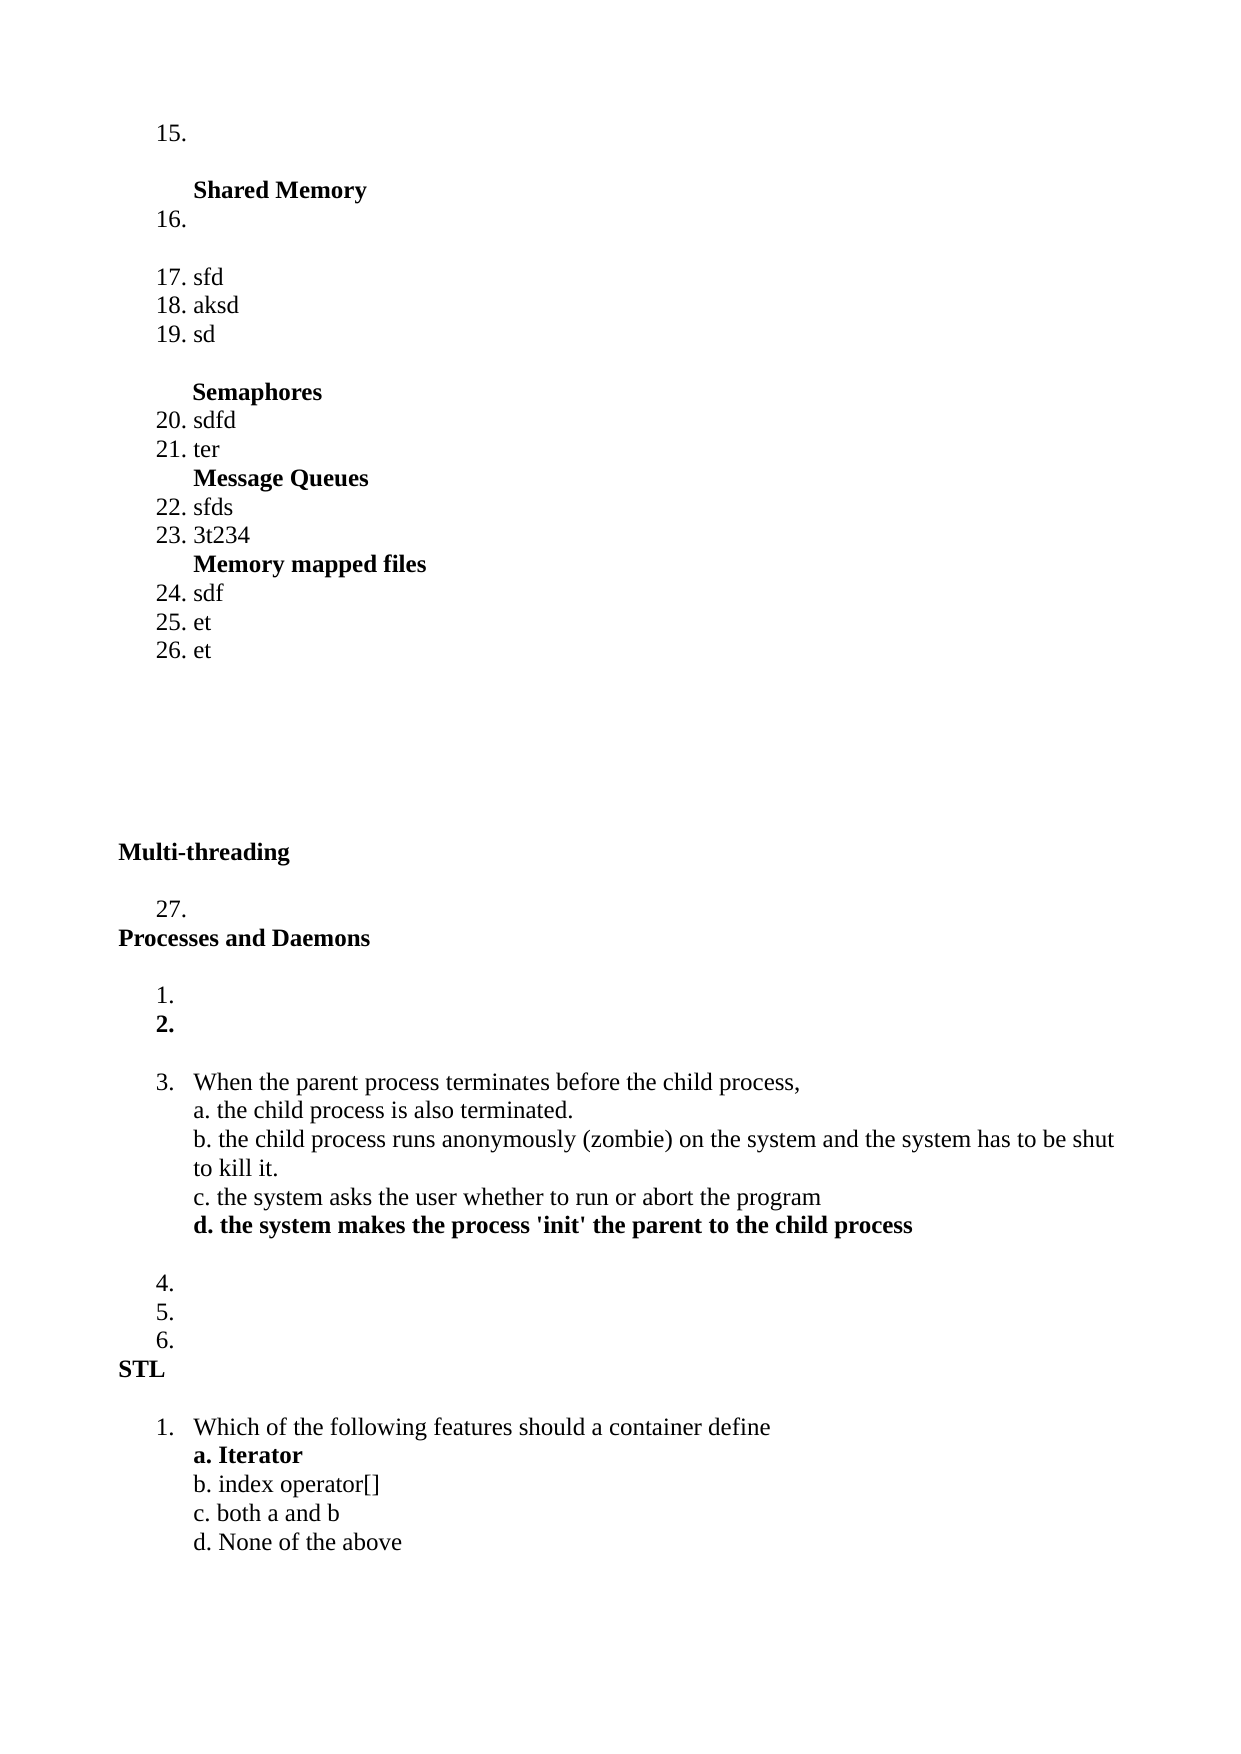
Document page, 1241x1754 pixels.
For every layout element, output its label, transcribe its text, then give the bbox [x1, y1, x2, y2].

list Shared Memory [156, 176, 1122, 204]
list When the parent process terminates before the child process, [156, 1067, 1122, 1096]
list c. both a and b [156, 1498, 1122, 1527]
list sdf [156, 578, 1122, 607]
list sdfd [156, 406, 1122, 434]
list sfds [156, 492, 1122, 521]
text STL [118, 1354, 1122, 1383]
list et [156, 607, 1122, 636]
list Message Queues [156, 463, 1122, 492]
list c. the system asks the user whether to run or abort the program [156, 1182, 1122, 1211]
list 3t234 [156, 521, 1122, 549]
list a. the child process is also terminated. [156, 1096, 1122, 1124]
list d. the system makes the process 'init' the parent to the child process [156, 1211, 1122, 1239]
list d. None of the above [156, 1527, 1122, 1556]
list sd [156, 319, 1122, 348]
list b. index operator[] [156, 1469, 1122, 1498]
list aksd [156, 291, 1122, 319]
list a. Iterator [156, 1441, 1122, 1469]
text Semaphores [118, 377, 1122, 406]
list ter [156, 434, 1122, 463]
list et [156, 636, 1122, 664]
text Multi-threading [118, 837, 1122, 866]
text Processes and Daemons [118, 923, 1122, 952]
list b. the child process runs anonymously (zombie) on the system and the system has to be shut to kill it. [156, 1124, 1122, 1182]
list Memory mapped files [156, 549, 1122, 578]
list Which of the following features should a container define [156, 1412, 1122, 1441]
list sfd [156, 262, 1122, 291]
